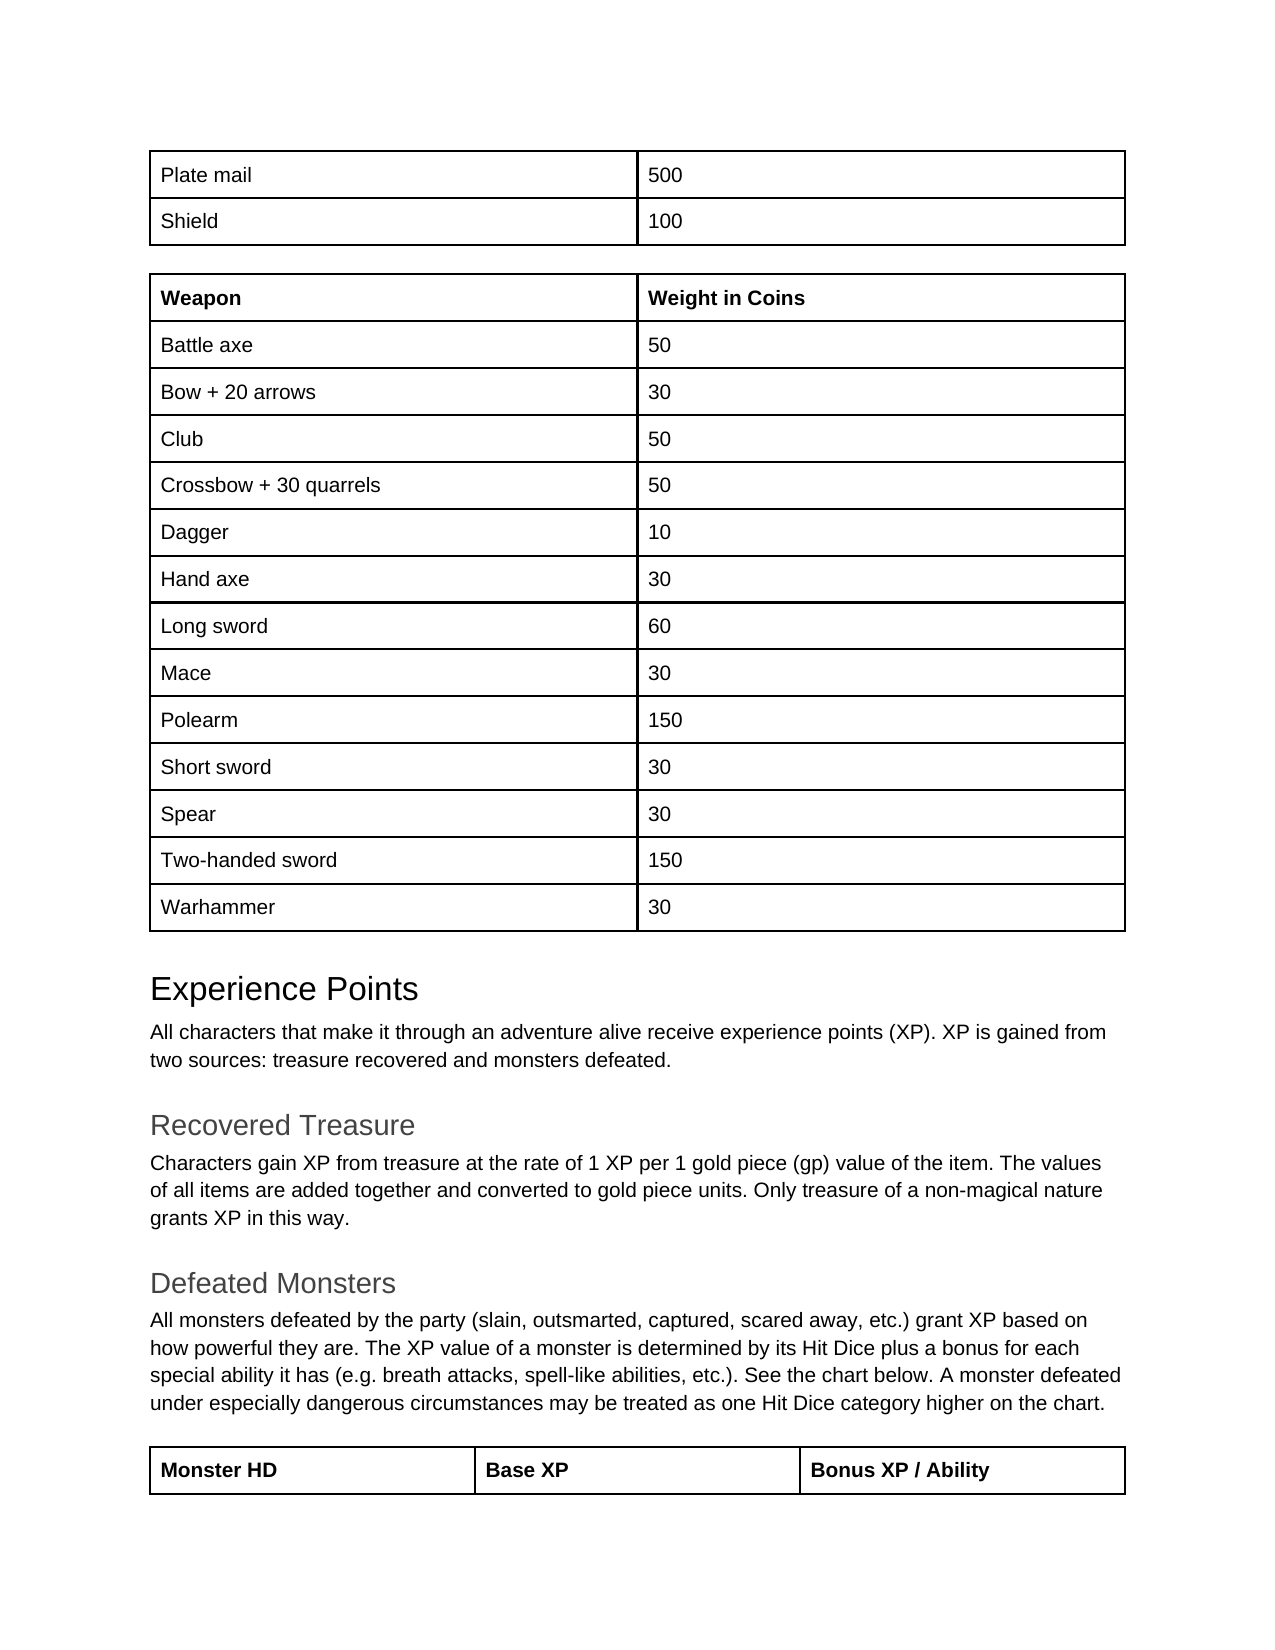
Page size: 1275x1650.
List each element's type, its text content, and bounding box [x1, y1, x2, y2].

table_cell Hand axe [151, 557, 636, 601]
table_cell 30 [639, 791, 1124, 836]
table_cell 500 [639, 152, 1124, 197]
table_cell Shield [151, 199, 636, 244]
table_cell 30 [639, 650, 1124, 695]
table_cell Club [151, 416, 636, 461]
text Characters gain XP from treasure at the rate of 1 XP per 1 gold piece (gp) value of the item. The values of all items are added together and converted to gold piece units. Only treasure of a non-magical nature grants XP in this way. [150, 1150, 1125, 1229]
text All monsters defeated by the party (slain, outsmarted, captured, scared away, etc.) grant XP based on how powerful they are. The XP value of a monster is determined by its Hit Dice plus a bonus for each special ability it has (e.g. breath attacks, spell-like abilities, etc.). See the chart below. A monster defeated under especially dangerous circumstances may be treated as one Hit Dice category higher on the chart. [150, 1308, 1125, 1414]
table_cell Mace [151, 650, 636, 695]
table_cell Spear [151, 791, 636, 836]
table_header Weapon [151, 275, 636, 320]
table_cell Polearm [151, 697, 636, 742]
table_cell 10 [639, 510, 1124, 554]
table_cell 60 [639, 604, 1124, 648]
table_cell 50 [639, 416, 1124, 461]
table_cell Long sword [151, 604, 636, 648]
table_header Base XP [476, 1448, 799, 1492]
table_cell Battle axe [151, 322, 636, 367]
table_cell 150 [639, 697, 1124, 742]
table_cell Plate mail [151, 152, 636, 197]
table_cell 30 [639, 557, 1124, 601]
table_cell Crossbow + 30 quarrels [151, 463, 636, 508]
table_cell Short sword [151, 744, 636, 789]
table_header Monster HD [151, 1448, 474, 1492]
table_header Weight in Coins [639, 275, 1124, 320]
table_cell 100 [639, 199, 1124, 244]
subtitle Experience Points [150, 969, 1125, 1008]
table_header Bonus XP / Ability [801, 1448, 1124, 1492]
table_cell 30 [639, 744, 1124, 789]
table_cell Warhammer [151, 885, 636, 929]
text All characters that make it through an adventure alive receive experience points (XP). XP is gained from two sources: treasure recovered and monsters defeated. [150, 1020, 1125, 1072]
subtitle Defeated Monsters [150, 1266, 1125, 1300]
table_cell 150 [639, 838, 1124, 883]
subtitle Recovered Treasure [150, 1108, 1125, 1142]
table_cell 50 [639, 322, 1124, 367]
table_cell 30 [639, 885, 1124, 929]
table_cell 50 [639, 463, 1124, 508]
table_cell 30 [639, 369, 1124, 414]
table_cell Dagger [151, 510, 636, 554]
table_cell Two-handed sword [151, 838, 636, 883]
table_cell Bow + 20 arrows [151, 369, 636, 414]
